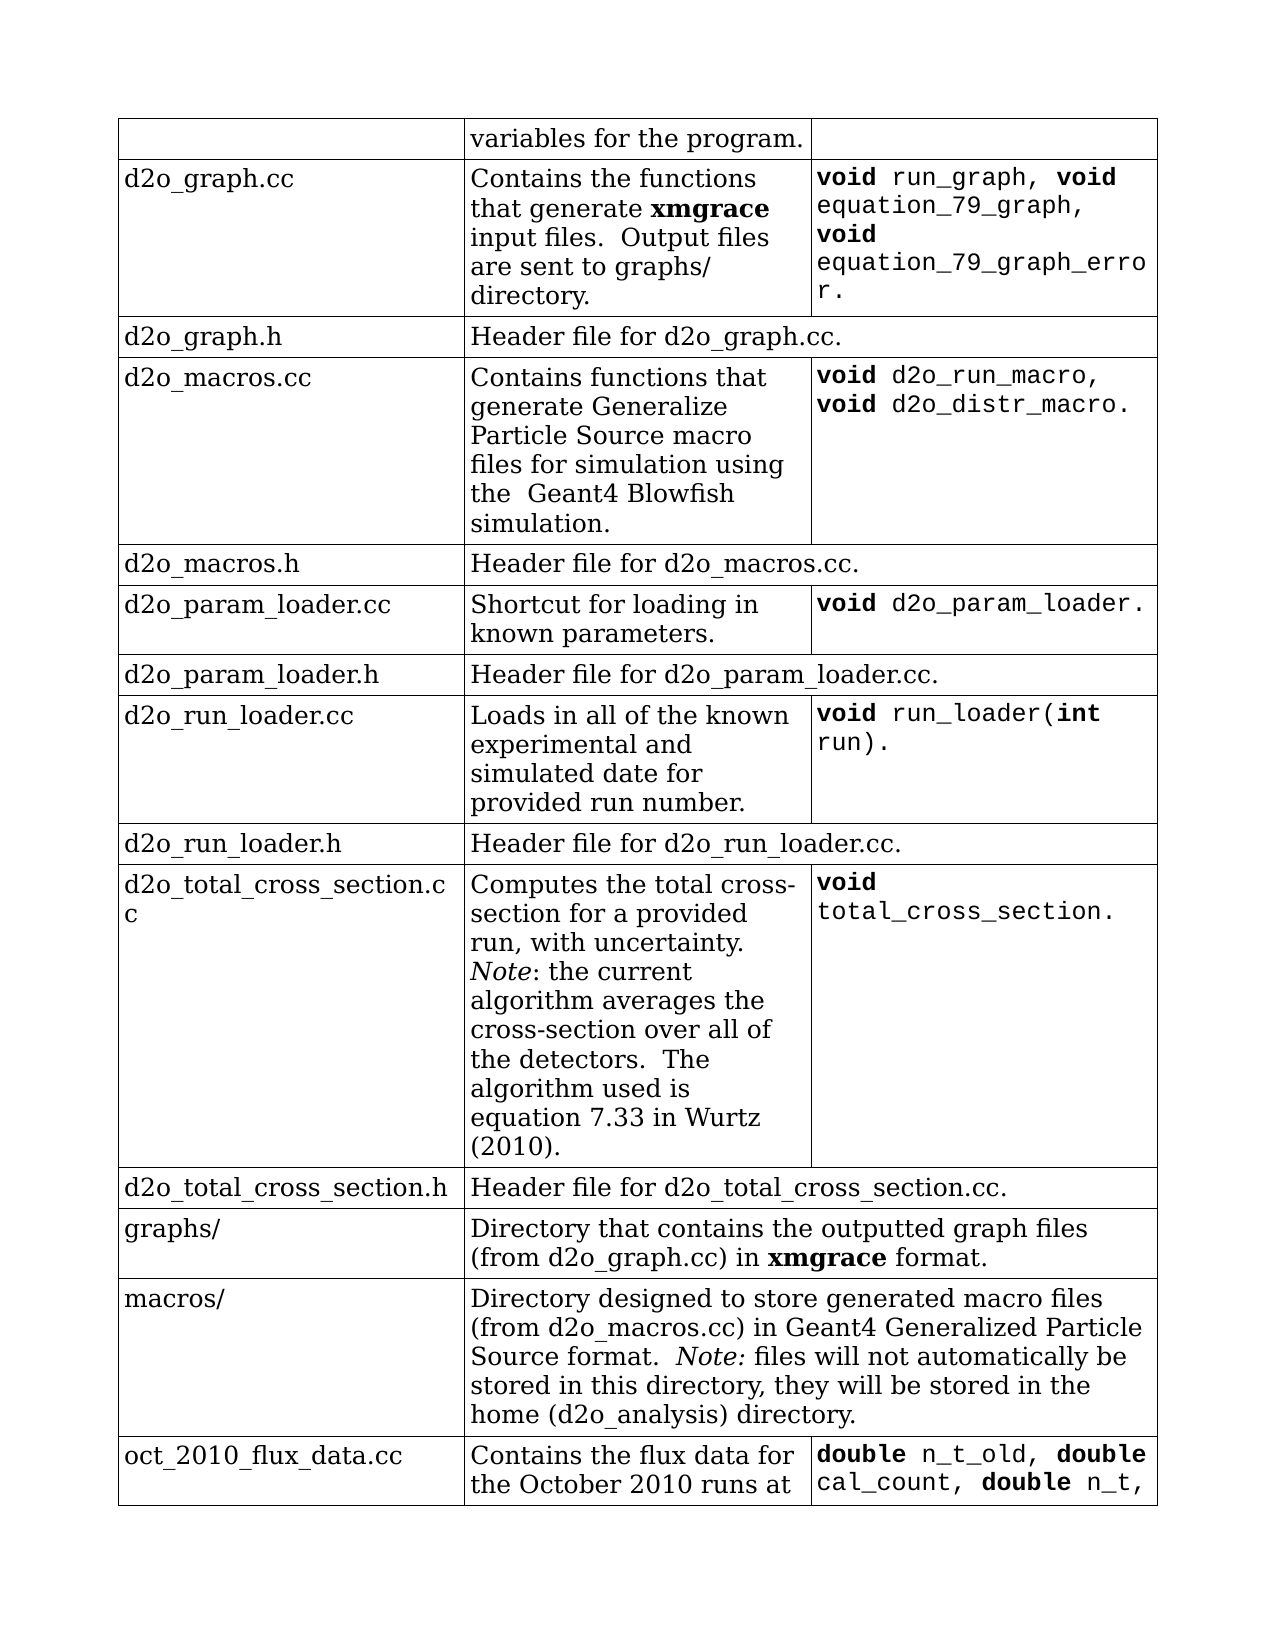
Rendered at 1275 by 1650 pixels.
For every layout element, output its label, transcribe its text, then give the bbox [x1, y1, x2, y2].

table_cell Directory that contains the outputted graph files (from d2o_graph.cc) in xmgrace format. [465, 1209, 1157, 1278]
table_cell d2o_param_loader.h [119, 655, 464, 695]
table_cell Computes the total cross-section for a provided run, with uncertainty. Note: the current algorithm averages the cross-section over all of the detectors. The algorithm used is equation 7.33 in Wurtz (2010). [465, 865, 811, 1167]
table_cell Header file for d2o_macros.cc. [465, 545, 1157, 584]
table_cell d2o_macros.h [119, 545, 464, 584]
table_cell void d2o_run_macro, void d2o_distr_macro. [812, 358, 1157, 544]
table_cell void run_loader(int run). [812, 696, 1157, 823]
table_cell void d2o_param_loader. [812, 586, 1157, 654]
table_cell Shortcut for loading in known parameters. [465, 586, 811, 654]
table_cell Contains functions that generate Generalize Particle Source macro files for simulation using the Geant4 Blowfish simulation. [465, 358, 811, 544]
table_cell Loads in all of the known experimental and simulated date for provided run number. [465, 696, 811, 823]
table_cell variables for the program. [465, 119, 811, 159]
table_cell void run_graph, void equation_79_graph, void equation_79_graph_error. [812, 160, 1157, 316]
table_cell Directory designed to store generated macro files (from d2o_macros.cc) in Geant4 Generalized Particle Source format. Note: files will not automatically be stored in this directory, they will be stored in the home (d2o_analysis) directory. [465, 1279, 1157, 1436]
table_cell d2o_total_cross_section.h [119, 1168, 464, 1208]
table_cell d2o_run_loader.cc [119, 696, 464, 823]
table_cell [119, 119, 464, 159]
table_cell d2o_graph.h [119, 317, 464, 357]
table_cell double n_t_old, double cal_count, double n_t, [812, 1437, 1157, 1505]
table_cell Contains the flux data for the October 2010 runs at [465, 1437, 811, 1505]
table_cell d2o_run_loader.h [119, 824, 464, 864]
table_cell oct_2010_flux_data.cc [119, 1437, 464, 1505]
table_cell [812, 119, 1157, 159]
table_cell void total_cross_section. [812, 865, 1157, 1167]
table_cell d2o_param_loader.cc [119, 586, 464, 654]
table_cell Header file for d2o_param_loader.cc. [465, 655, 1157, 695]
table_cell Header file for d2o_run_loader.cc. [465, 824, 1157, 864]
table_cell Header file for d2o_graph.cc. [465, 317, 1157, 357]
table_cell Header file for d2o_total_cross_section.cc. [465, 1168, 1157, 1208]
table_cell macros/ [119, 1279, 464, 1436]
table_cell Contains the functions that generate xmgrace input files. Output files are sent to graphs/ directory. [465, 160, 811, 316]
table_cell d2o_macros.cc [119, 358, 464, 544]
table_cell d2o_graph.cc [119, 160, 464, 316]
table_cell graphs/ [119, 1209, 464, 1278]
table_cell d2o_total_cross_section.cc [119, 865, 464, 1167]
